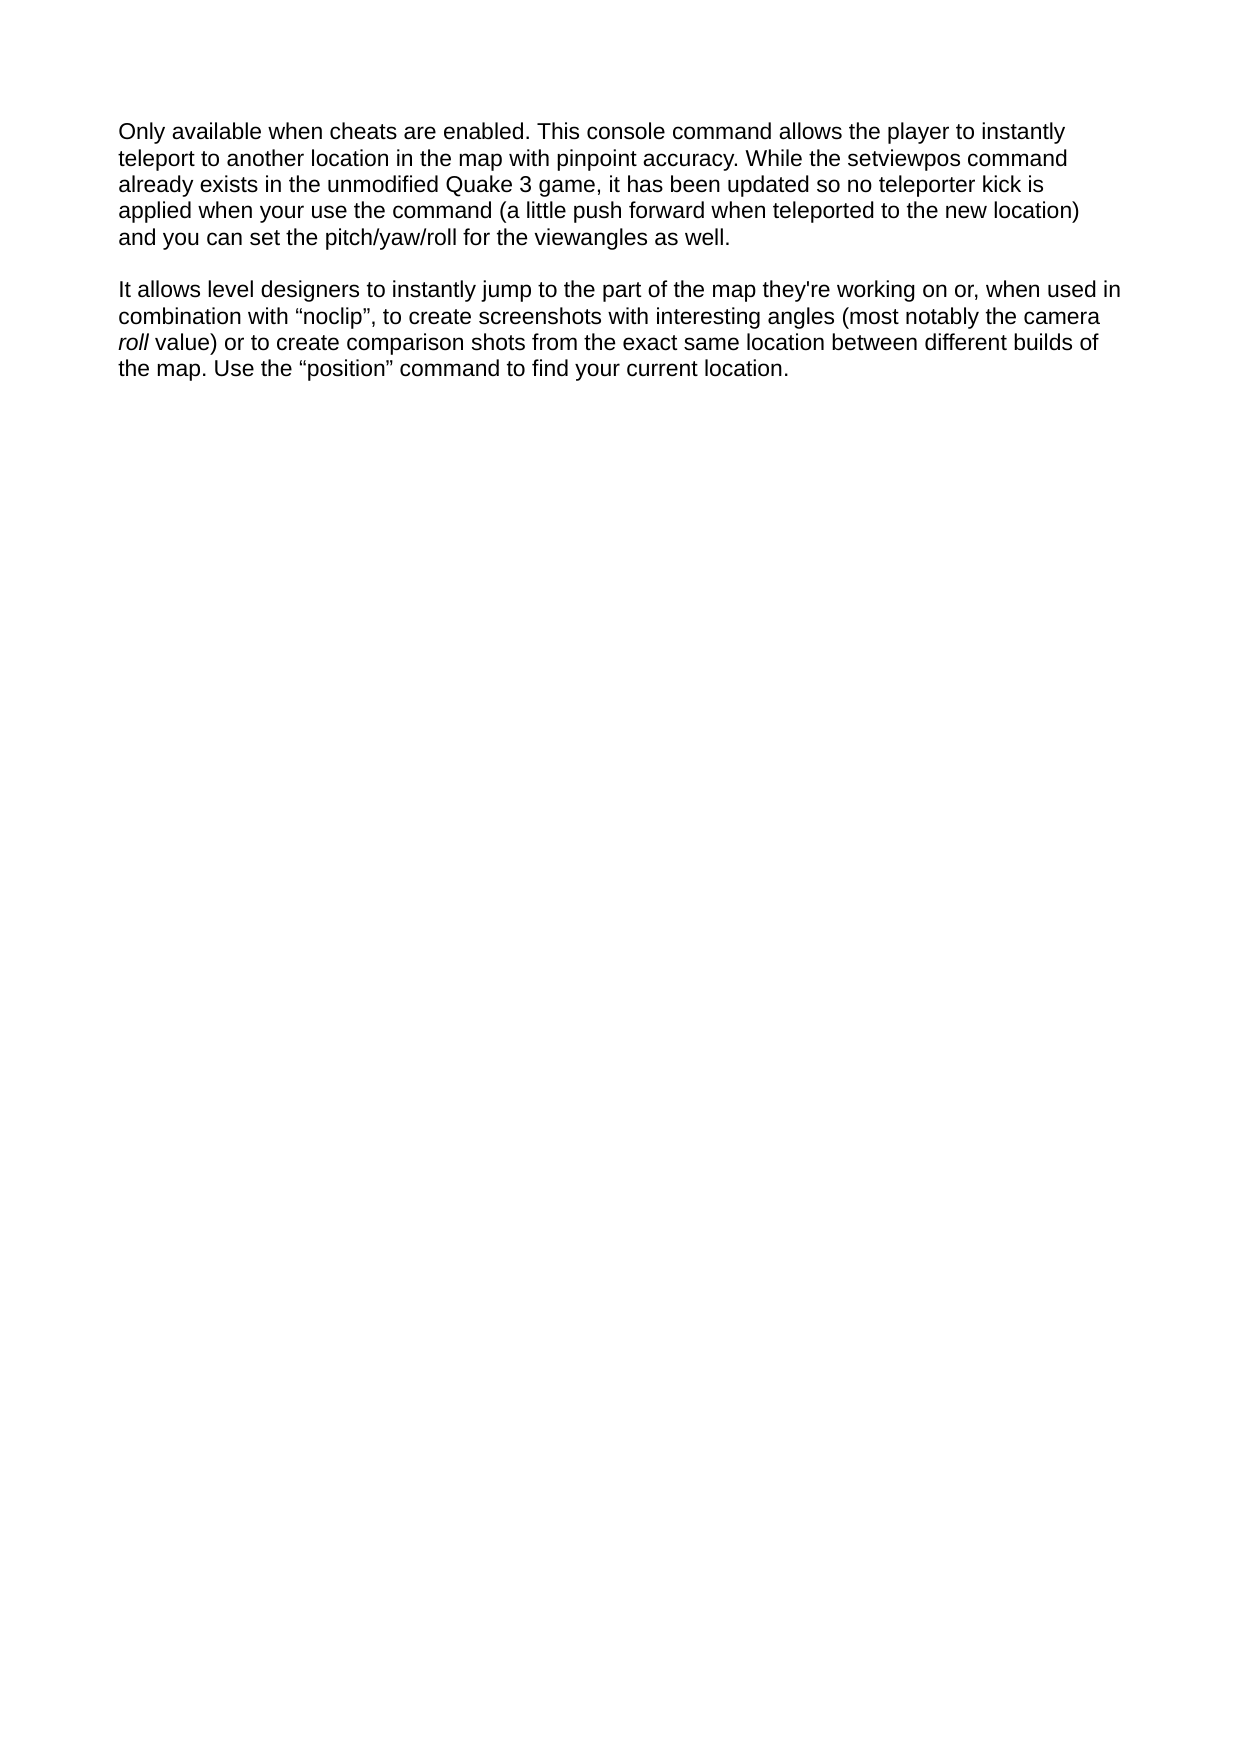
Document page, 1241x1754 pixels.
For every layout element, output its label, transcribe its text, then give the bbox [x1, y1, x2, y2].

text It allows level designers to instantly jump to the part of the map they're working on or, when used in combination with “noclip”, to create screenshots with interesting angles (most notably the camera roll value) or to create comparison shots from the exact same location between different builds of the map. Use the “position” command to find your current location. [118, 276, 1122, 382]
text Only available when cheats are enabled. This console command allows the player to instantly teleport to another location in the map with pinpoint accuracy. While the setviewpos command already exists in the unmodified Quake 3 game, it has been updated so no teleporter kick is applied when your use the command (a little push forward when teleported to the new location) and you can set the pitch/yaw/roll for the viewangles as well. [118, 118, 1122, 250]
